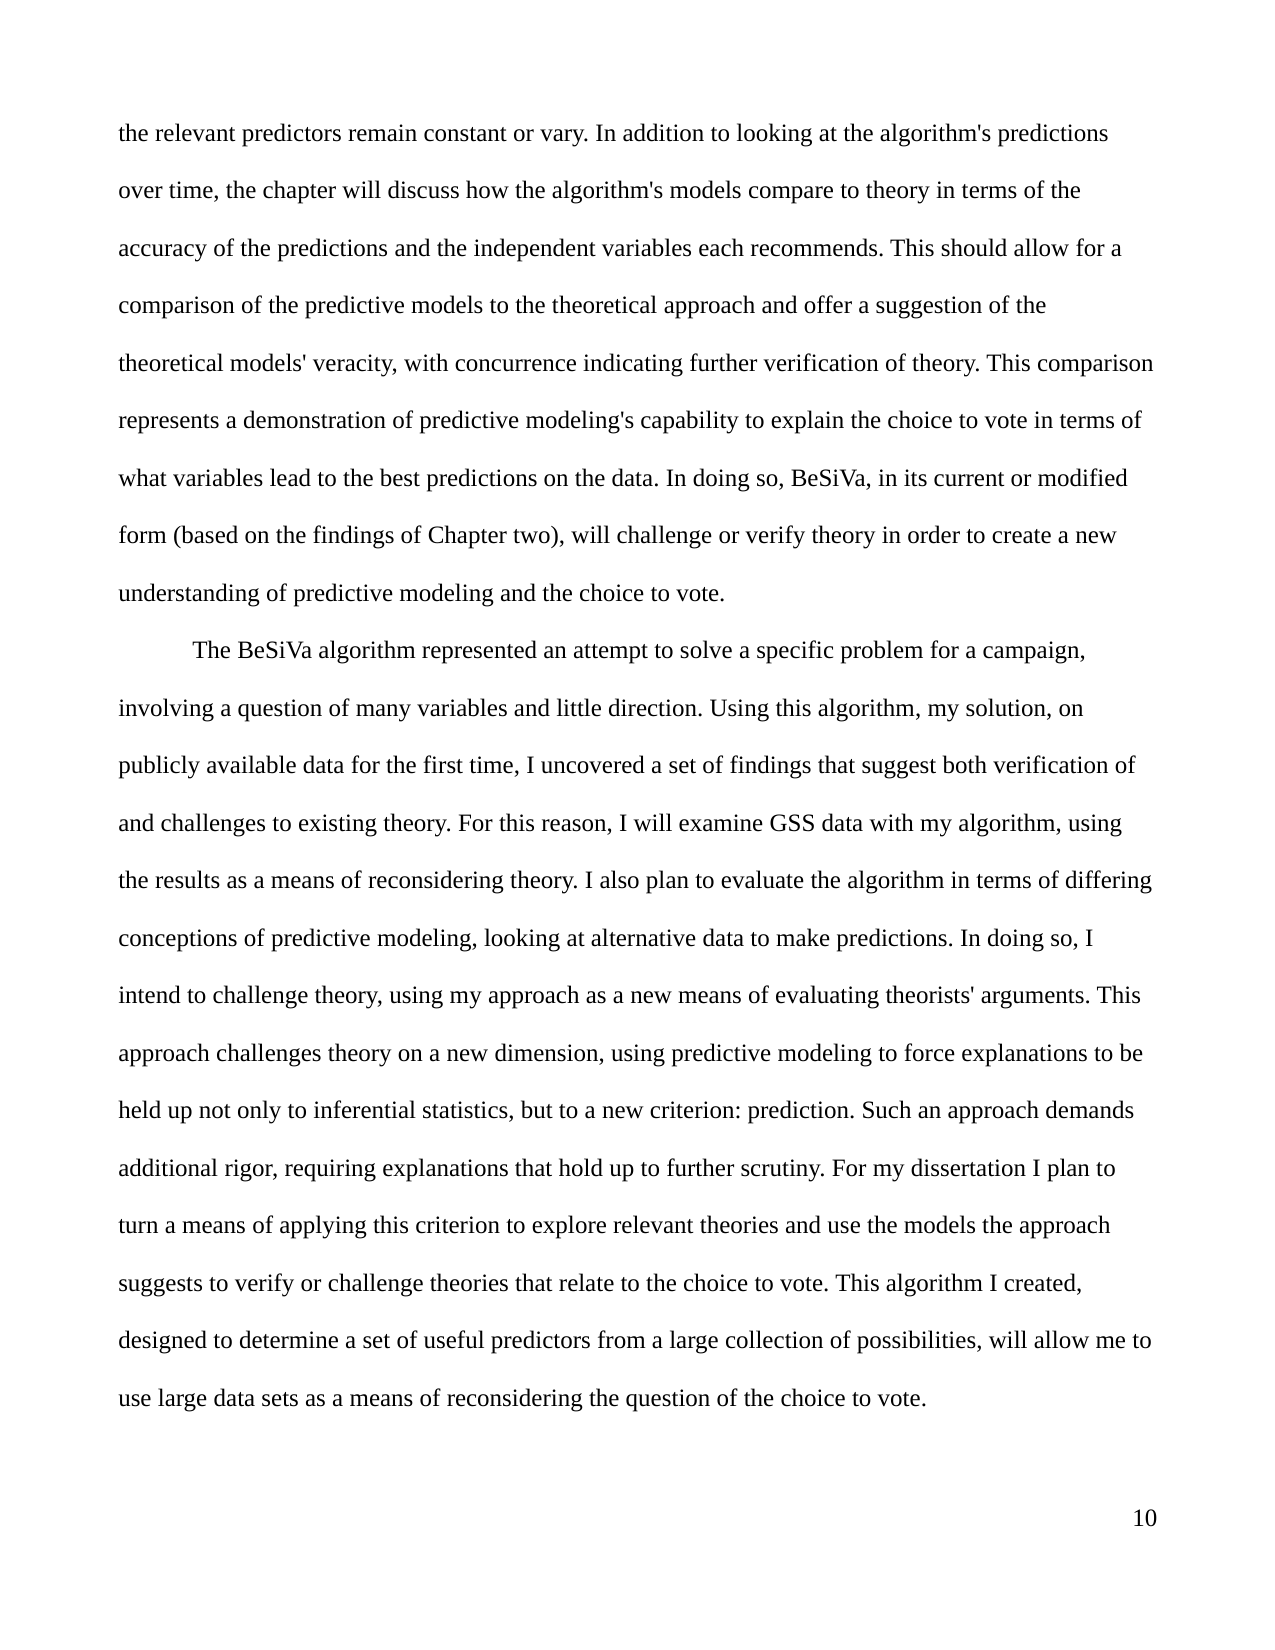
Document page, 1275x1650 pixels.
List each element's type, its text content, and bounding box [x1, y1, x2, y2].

text the relevant predictors remain constant or vary. In addition to looking at the algorithm's predictions over time, the chapter will discuss how the algorithm's models compare to theory in terms of the accuracy of the predictions and the independent variables each recommends. This should allow for a comparison of the predictive models to the theoretical approach and offer a suggestion of the theoretical models' veracity, with concurrence indicating further verification of theory. This comparison represents a demonstration of predictive modeling's capability to explain the choice to vote in terms of what variables lead to the best predictions on the data. In doing so, BeSiVa, in its current or modified form (based on the findings of Chapter two), will challenge or verify theory in order to create a new understanding of predictive modeling and the choice to vote. [118, 118, 1157, 607]
text The BeSiVa algorithm represented an attempt to solve a specific problem for a campaign, involving a question of many variables and little direction. Using this algorithm, my solution, on publicly available data for the first time, I uncovered a set of findings that suggest both verification of and challenges to existing theory. For this reason, I will examine GSS data with my algorithm, using the results as a means of reconsidering theory. I also plan to evaluate the algorithm in terms of differing conceptions of predictive modeling, looking at alternative data to make predictions. In doing so, I intend to challenge theory, using my approach as a new means of evaluating theorists' arguments. This approach challenges theory on a new dimension, using predictive modeling to force explanations to be held up not only to inferential statistics, but to a new criterion: prediction. Such an approach demands additional rigor, requiring explanations that hold up to further scrutiny. For my dissertation I plan to turn a means of applying this criterion to explore relevant theories and use the models the approach suggests to verify or challenge theories that relate to the choice to vote. This algorithm I created, designed to determine a set of useful predictors from a large collection of possibilities, will allow me to use large data sets as a means of reconsidering the question of the choice to vote. [118, 636, 1157, 1412]
